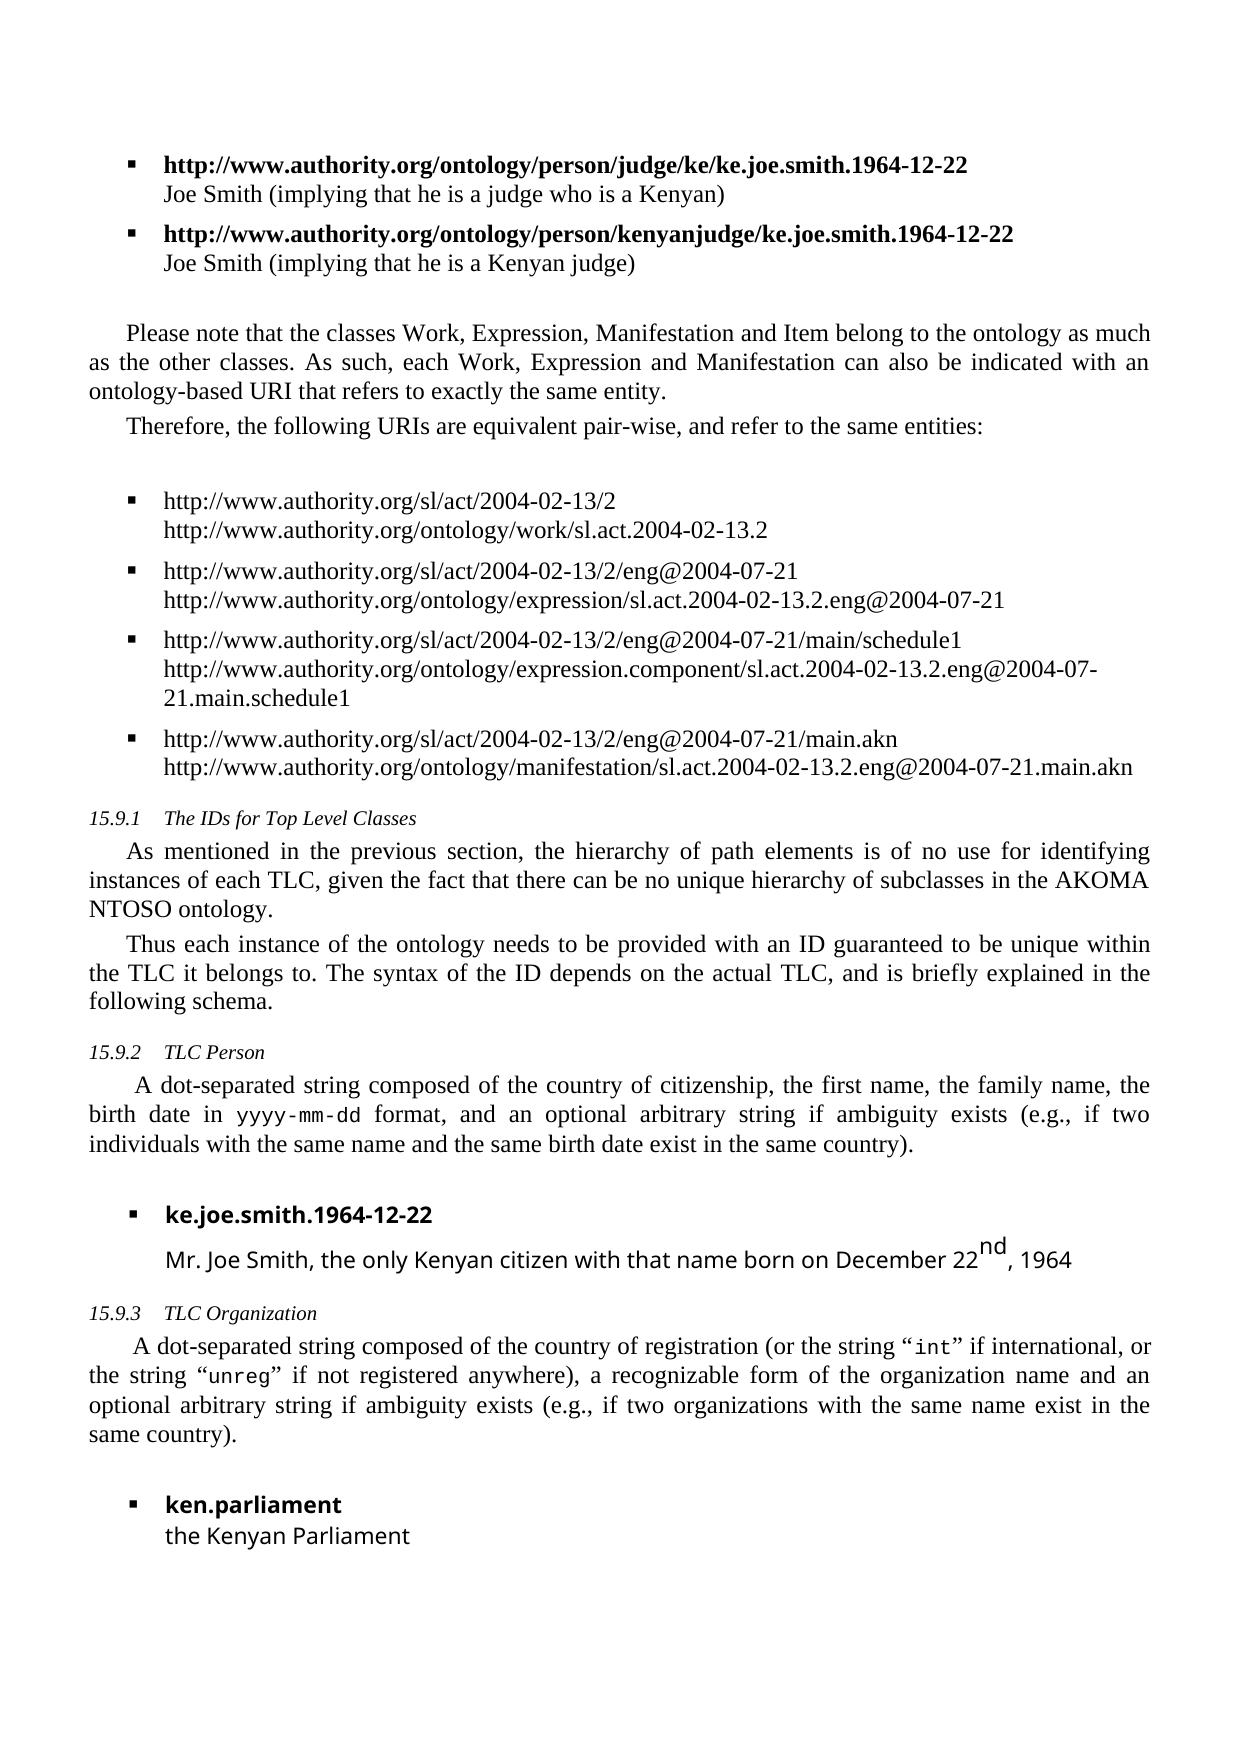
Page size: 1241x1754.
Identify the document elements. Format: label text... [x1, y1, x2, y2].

text As mentioned in the previous section, the hierarchy of path elements is of no use for identifying instances of each TLC, given the fact that there can be no unique hierarchy of subclasses in the AKOMA NTOSO ontology. [89, 836, 1151, 923]
subtitle TLC Person [89, 1040, 1151, 1064]
text A dot-separated string composed of the country of citizenship, the first name, the family name, the birth date in yyyy-mm-dd format, and an optional arbitrary string if ambiguity exists (e.g., if two individuals with the same name and the same birth date exist in the same country). [89, 1071, 1151, 1158]
text Please note that the classes Work, Expression, Manifestation and Item belong to the ontology as much as the other classes. As such, each Work, Expression and Manifestation can also be indicated with an ontology-based URI that refers to exactly the same entity. [89, 318, 1151, 404]
list http://www.authority.org/ontology/person/kenyanjudge/ke.joe.smith.1964-12-22 Joe Smith (implying that he is a Kenyan judge) [126, 219, 1151, 277]
text A dot-separated string composed of the country of registration (or the string “int” if international, or the string “unreg” if not registered anywhere), a recognizable form of the organization name and an optional arbitrary string if ambiguity exists (e.g., if two organizations with the same name exist in the same country). [89, 1331, 1151, 1447]
text Thus each instance of the ontology needs to be provided with an ID guaranteed to be unique within the TLC it belongs to. The syntax of the ID depends on the actual TLC, and is briefly explained in the following schema. [89, 929, 1151, 1015]
list ken.parliament the Kenyan Parliament [127, 1489, 1151, 1551]
list http://www.authority.org/ontology/person/judge/ke/ke.joe.smith.1964-12-22 Joe Smith (implying that he is a judge who is a Kenyan) [126, 150, 1151, 207]
text Therefore, the following URIs are equivalent pair-wise, and refer to the same entities: [89, 411, 1151, 439]
subtitle The IDs for Top Level Classes [89, 806, 1151, 830]
list ke.joe.smith.1964-12-22 Mr. Joe Smith, the only Kenyan citizen with that name born on December 22nd, 1964 [127, 1199, 1151, 1275]
list http://www.authority.org/sl/act/2004-02-13/2 http://www.authority.org/ontology/work/sl.act.2004-02-13.2 [126, 486, 1151, 544]
list http://www.authority.org/sl/act/2004-02-13/2/eng@2004-07-21/main.akn http://www.authority.org/ontology/manifestation/sl.act.2004-02-13.2.eng@2004-07-21.main.akn [126, 724, 1151, 781]
subtitle TLC Organization [89, 1300, 1151, 1324]
list http://www.authority.org/sl/act/2004-02-13/2/eng@2004-07-21/main/schedule1 http://www.authority.org/ontology/expression.component/sl.act.2004-02-13.2.eng@2004-07-21.main.schedule1 [126, 625, 1151, 712]
list http://www.authority.org/sl/act/2004-02-13/2/eng@2004-07-21 http://www.authority.org/ontology/expression/sl.act.2004-02-13.2.eng@2004-07-21 [126, 556, 1151, 613]
